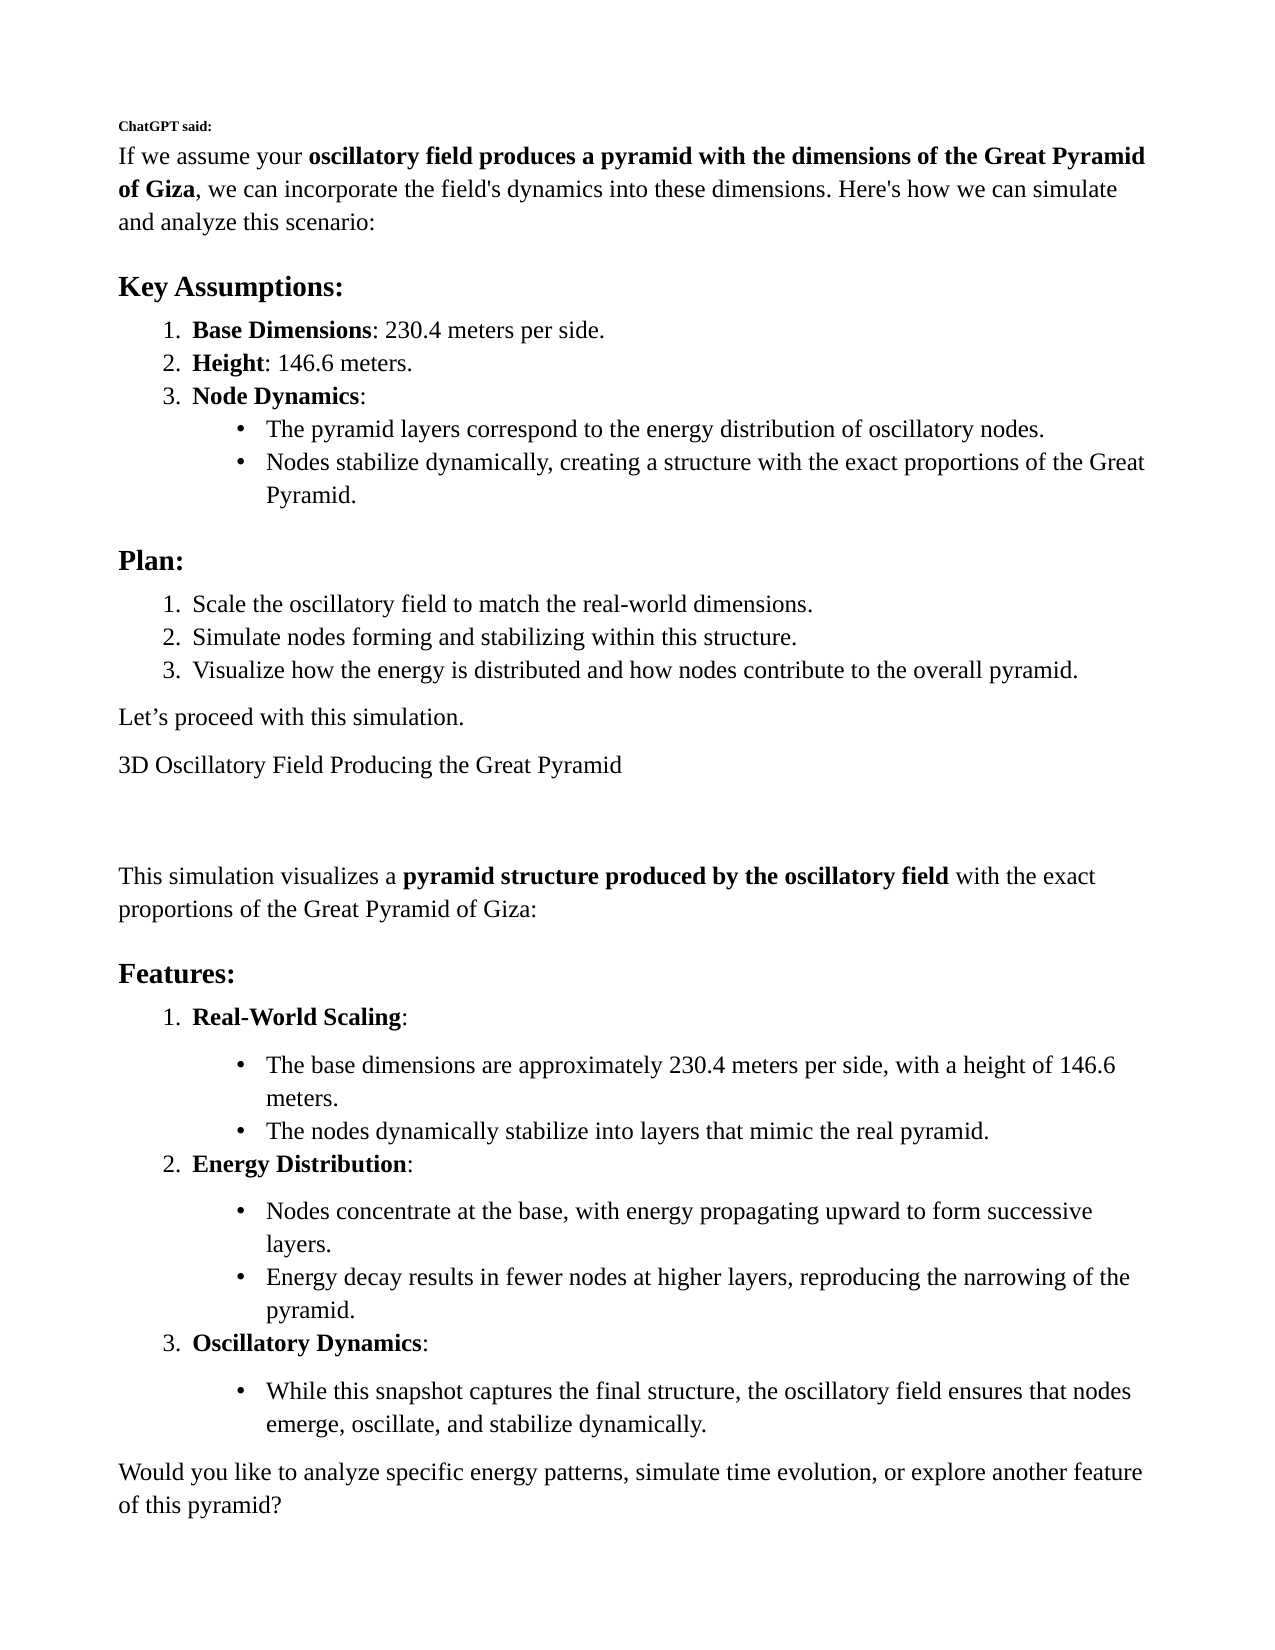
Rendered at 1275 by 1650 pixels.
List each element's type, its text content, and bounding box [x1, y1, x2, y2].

list Visualize how the energy is distributed and how nodes contribute to the overall pyramid. [162, 655, 1157, 683]
list Real-World Scaling: [162, 1002, 1157, 1031]
list Simulate nodes forming and stabilizing within this structure. [162, 622, 1157, 651]
list The base dimensions are approximately 230.4 meters per side, with a height of 146.6 meters. [236, 1050, 1157, 1112]
text Let’s proceed with this simulation. [118, 702, 1157, 731]
subtitle Plan: [118, 543, 1157, 576]
text Would you like to analyze specific energy patterns, simulate time evolution, or explore another feature of this pyramid? ​ [118, 1457, 1157, 1518]
subtitle Key Assumptions: [118, 269, 1157, 303]
list Nodes concentrate at the base, with energy propagating upward to form successive layers. [236, 1196, 1157, 1258]
list Nodes stabilize dynamically, creating a structure with the exact proportions of the Great Pyramid. [236, 447, 1157, 509]
list While this snapshot captures the final structure, the oscillatory field ensures that nodes emerge, oscillate, and stabilize dynamically. [236, 1376, 1157, 1438]
list Energy Distribution: [162, 1149, 1157, 1178]
list Height: 146.6 meters. [162, 348, 1157, 377]
list The nodes dynamically stabilize into layers that mimic the real pyramid. [236, 1116, 1157, 1144]
list Node Dynamics: [162, 381, 1157, 410]
list Base Dimensions: 230.4 meters per side. [162, 315, 1157, 344]
list Oscillatory Dynamics: [162, 1328, 1157, 1357]
text This simulation visualizes a pyramid structure produced by the oscillatory field with the exact proportions of the Great Pyramid of Giza: [118, 861, 1157, 923]
text 3D Oscillatory Field Producing the Great Pyramid [118, 750, 1157, 779]
subtitle Features: [118, 956, 1157, 990]
text If we assume your oscillatory field produces a pyramid with the dimensions of the Great Pyramid of Giza, we can incorporate the field's dynamics into these dimensions. Here's how we can simulate and analyze this scenario: [118, 141, 1157, 236]
list Energy decay results in fewer nodes at higher layers, reproducing the narrowing of the pyramid. [236, 1262, 1157, 1324]
list The pyramid layers correspond to the energy distribution of oscillatory nodes. [236, 414, 1157, 443]
subtitle ChatGPT said: [118, 118, 1157, 135]
list Scale the oscillatory field to match the real-world dimensions. [162, 589, 1157, 617]
